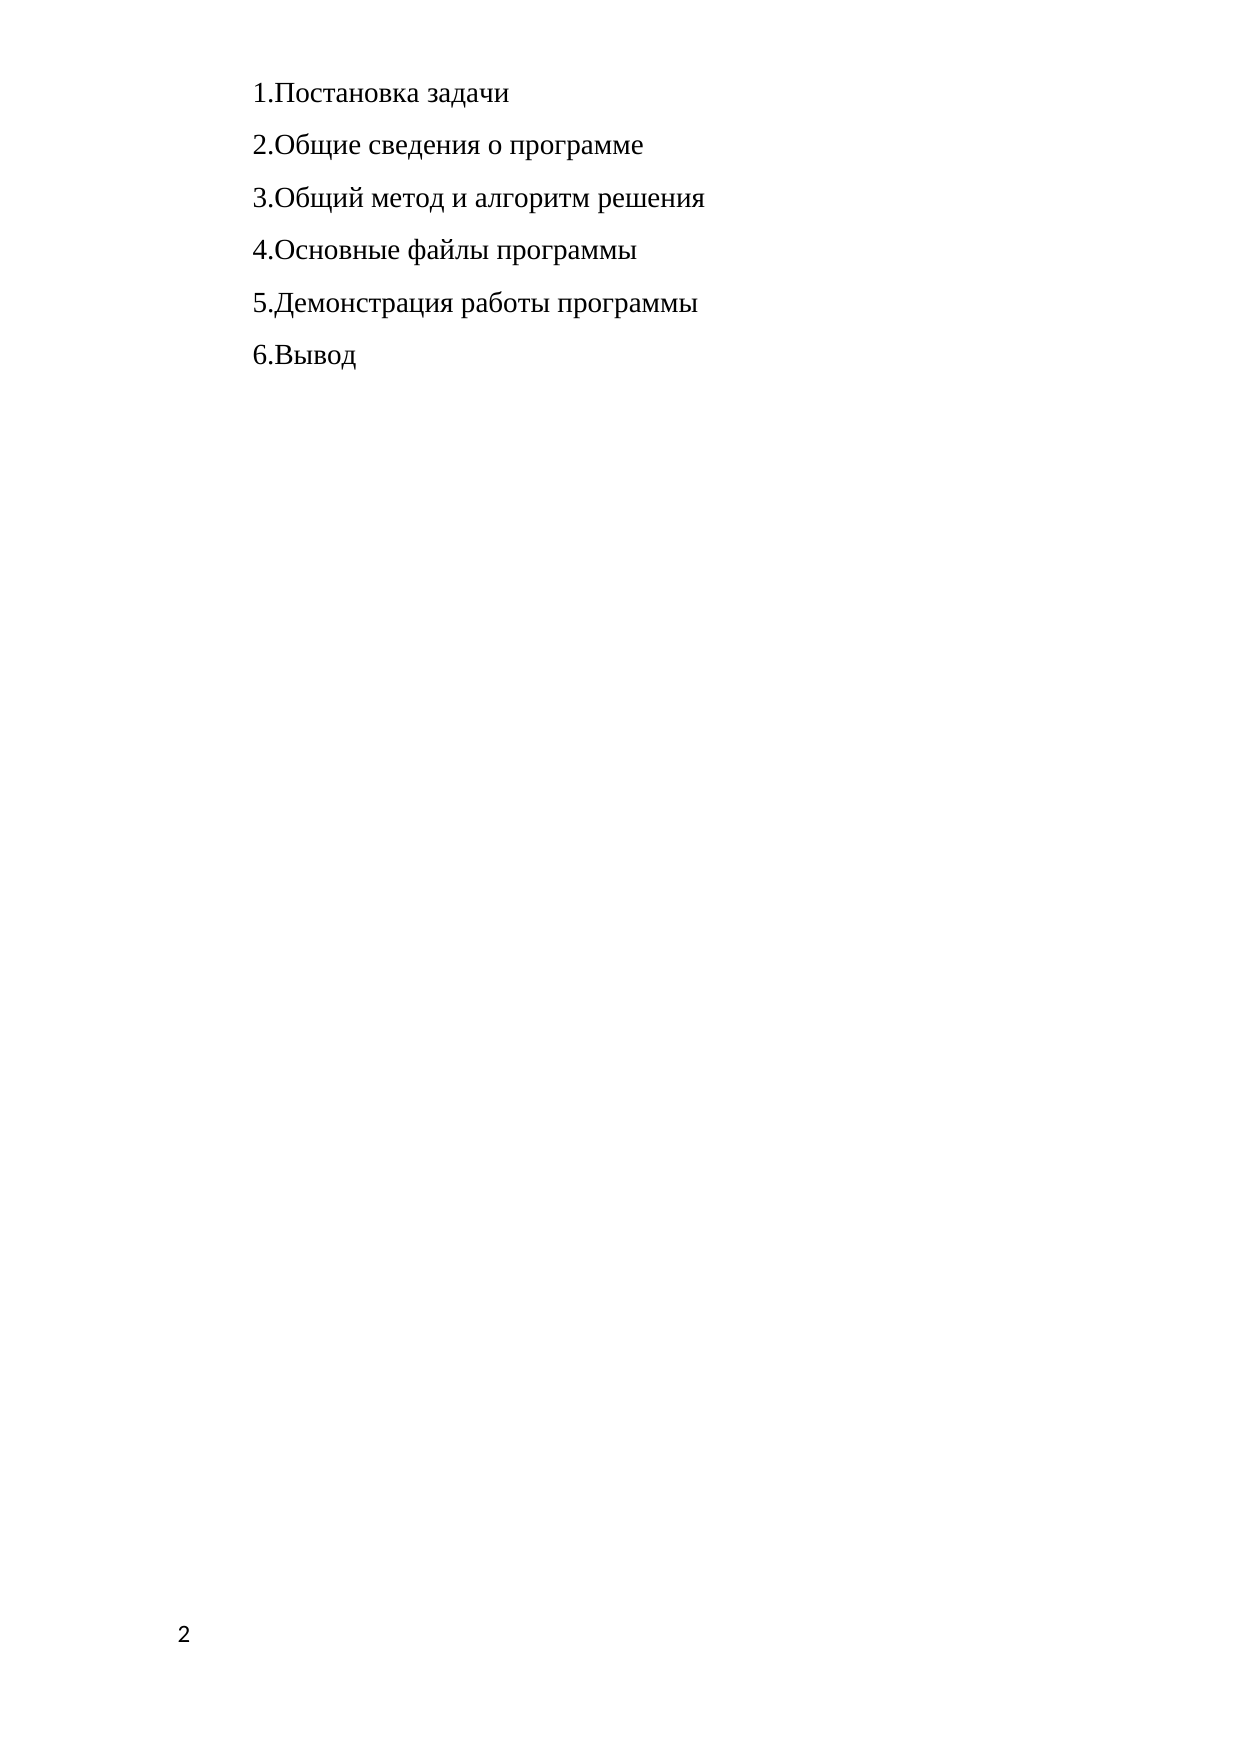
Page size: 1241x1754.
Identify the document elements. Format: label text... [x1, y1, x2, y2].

list Общие сведения о программе [252, 127, 1152, 161]
list Общий метод и алгоритм решения [252, 180, 1152, 213]
list Вывод [252, 337, 1152, 371]
list Основные файлы программы [252, 232, 1152, 266]
list Демонстрация работы программы [252, 285, 1152, 318]
list Постановка задачи [252, 75, 1152, 108]
